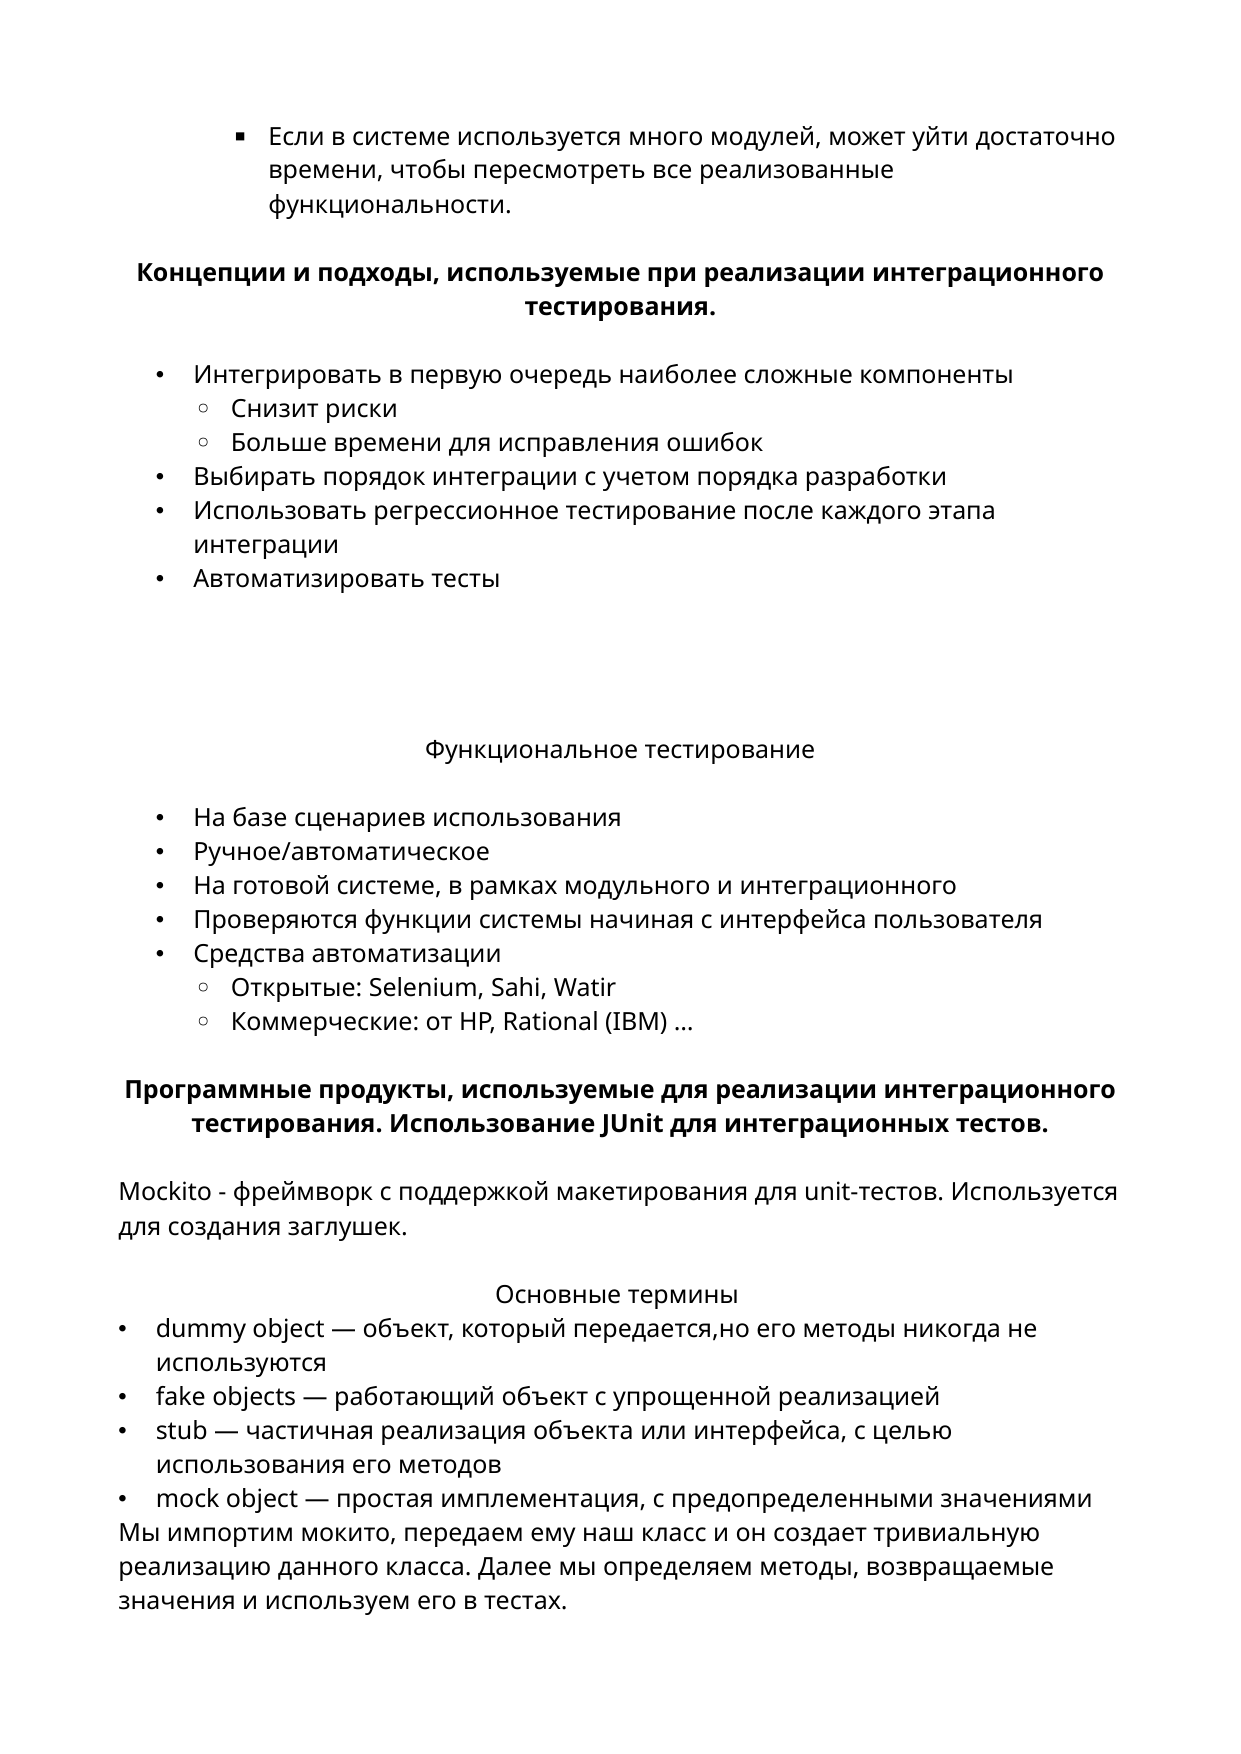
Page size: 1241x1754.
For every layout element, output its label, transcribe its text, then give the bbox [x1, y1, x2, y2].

list dummy object — объект, который передается,но его методы никогда не используются [118, 1310, 1122, 1378]
list fake objects — работающий объект с упрощенной реализацией [118, 1378, 1122, 1412]
list Проверяются функции системы начиная с интерфейса пользователя [156, 902, 1122, 936]
list На готовой системе, в рамках модульного и интеграционного [156, 867, 1122, 902]
text Функциональное тестирование [118, 731, 1122, 765]
list Выбирать порядок интеграции с учетом порядка разработки [156, 459, 1122, 493]
text Концепции и подходы, используемые при реализации интеграционного тестирования. [118, 254, 1122, 322]
text Программные продукты, используемые для реализации интеграционного тестирования. Использование JUnit для интеграционных тестов. [118, 1072, 1122, 1140]
text Основные термины [118, 1276, 1122, 1310]
list stub — частичная реализация объекта или интерфейса, с целью использования его методов [118, 1412, 1122, 1481]
list Ручное/автоматическое [156, 833, 1122, 867]
list Автоматизировать тесты [156, 561, 1122, 595]
list Средства автоматизации [156, 936, 1122, 970]
list На базе сценариев использования [156, 799, 1122, 833]
list Интегрировать в первую очередь наиболее сложные компоненты [156, 357, 1122, 391]
list Коммерческие: от HP, Rational (IBM) … [193, 1004, 1122, 1038]
text Mockito - фреймворк с поддержкой макетирования для unit-тестов. Используется для создания заглушек. [118, 1174, 1122, 1242]
list Использовать регрессионное тестирование после каждого этапа интеграции [156, 493, 1122, 561]
list Больше времени для исправления ошибок [193, 425, 1122, 459]
text Мы импортим мокито, передаем ему наш класс и он создает тривиальную реализацию данного класса. Далее мы определяем методы, возвращаемые значения и используем его в тестах. [118, 1515, 1122, 1617]
list Открытые: Selenium, Sahi, Watir [193, 970, 1122, 1004]
list Снизит риски [193, 391, 1122, 425]
list mock object — простая имплементация, с предопределенными значениями [118, 1481, 1122, 1515]
list Если в системе используется много модулей, может уйти достаточно времени, чтобы пересмотреть все реализованные функциональности. [231, 118, 1122, 220]
